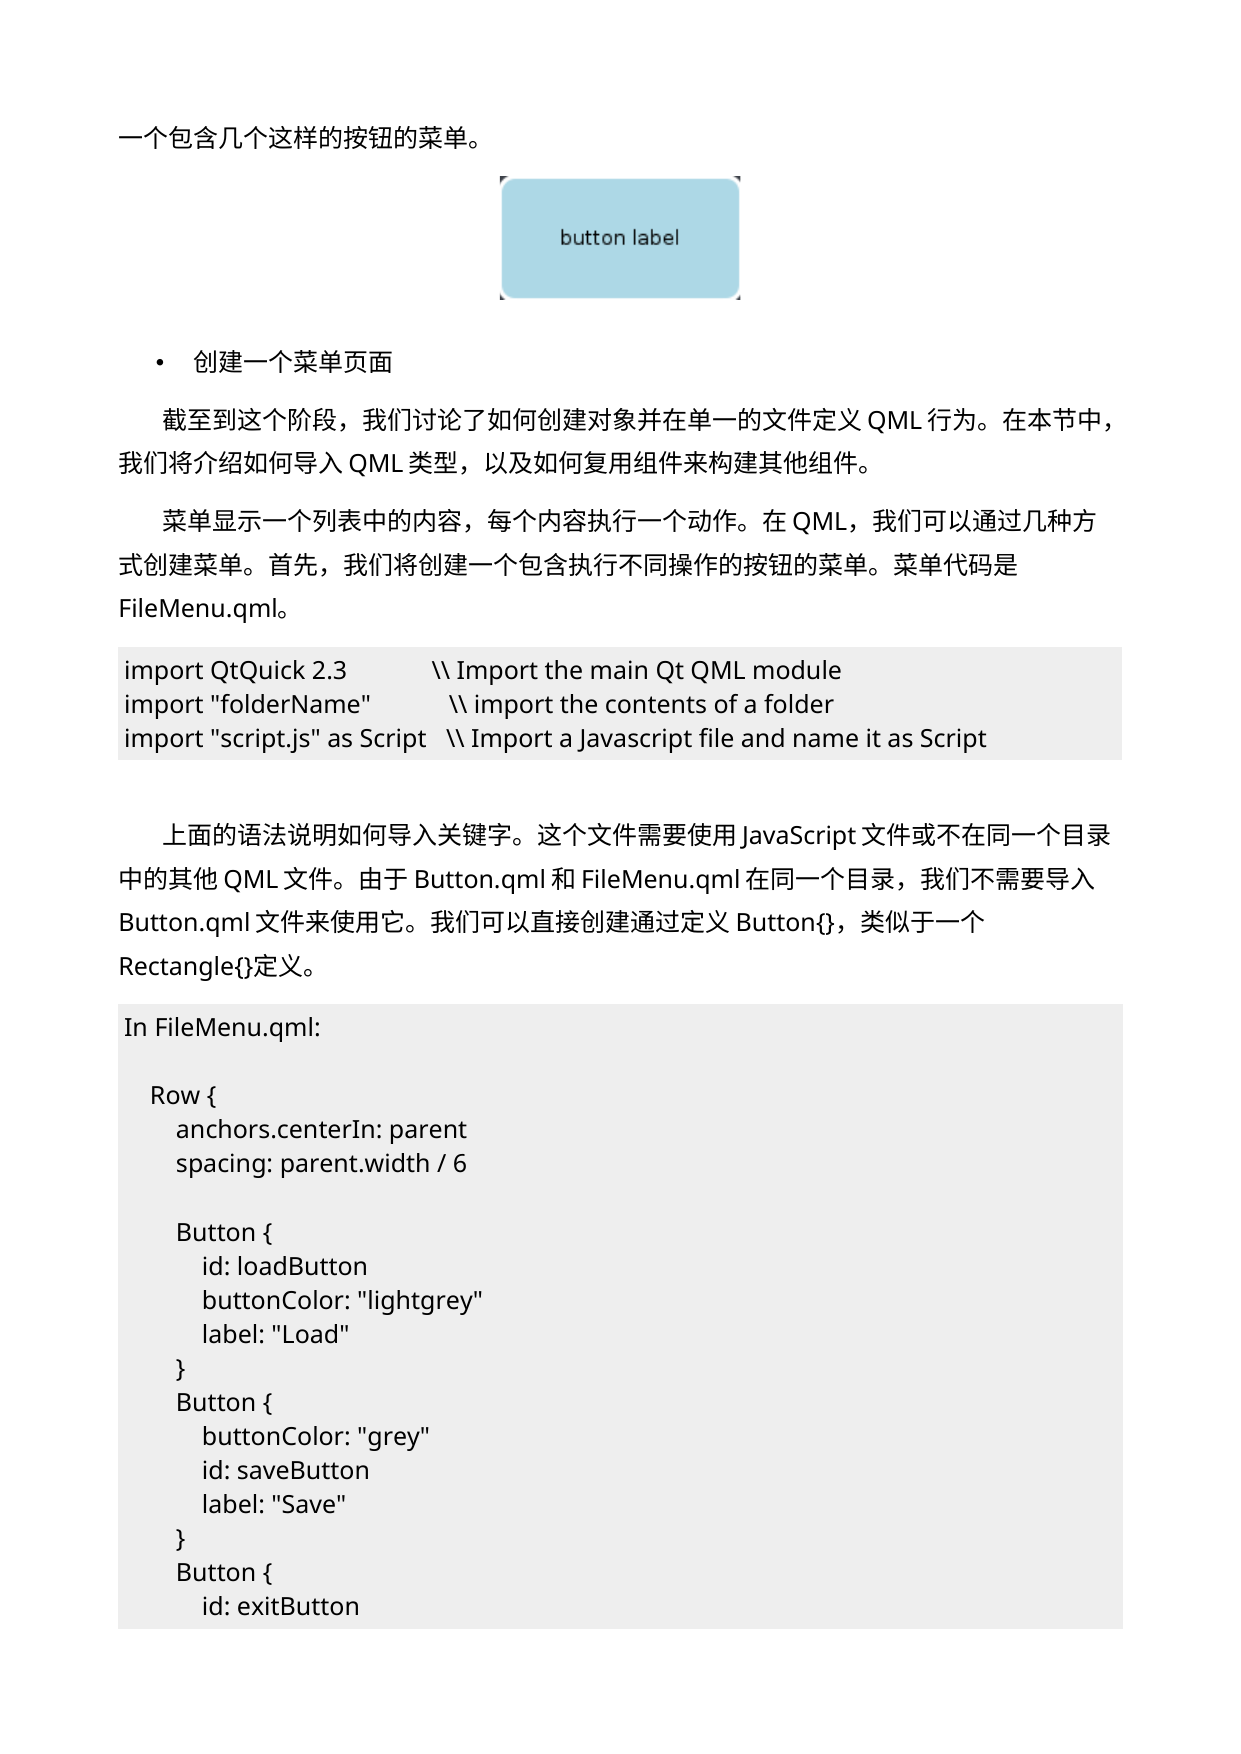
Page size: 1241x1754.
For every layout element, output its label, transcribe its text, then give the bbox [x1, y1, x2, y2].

list 创建一个菜单页面 [156, 342, 1122, 379]
text 截至到这个阶段，我们讨论了如何创建对象并在单一的文件定义QML行为。在本节中，我们将介绍如何导入QML类型，以及如何复用组件来构建其他组件。 [118, 400, 1122, 480]
text 菜单显示一个列表中的内容，每个内容执行一个动作。在QML，我们可以通过几种方式创建菜单。首先，我们将创建一个包含执行不同操作的按钮的菜单。菜单代码是FileMenu.qml。 [118, 502, 1122, 625]
table_header import QtQuick 2.3 \\ Import the main Qt QML module import "folderName" \\ import the contents of a folder import "script.js" as Script \\ Import a Javascript file and name it as Script [118, 647, 1122, 760]
text 上面的语法说明如何导入关键字。这个文件需要使用JavaScript文件或不在同一个目录中的其他QML文件。由于Button.qml和FileMenu.qml在同一个目录，我们不需要导入Button.qml文件来使用它。我们可以直接创建通过定义Button{}，类似于一个Rectangle{}定义。 [118, 816, 1122, 982]
picture [499, 176, 741, 300]
table_header In FileMenu.qml: Row { anchors.centerIn: parent spacing: parent.width / 6 Button { id: loadButton buttonColor: "lightgrey" label: "Load" } Button { buttonColor: "grey" id: saveButton label: "Save" } Button { id: exitButton [118, 1004, 1123, 1629]
text 一个包含几个这样的按钮的菜单。 [118, 118, 1122, 154]
